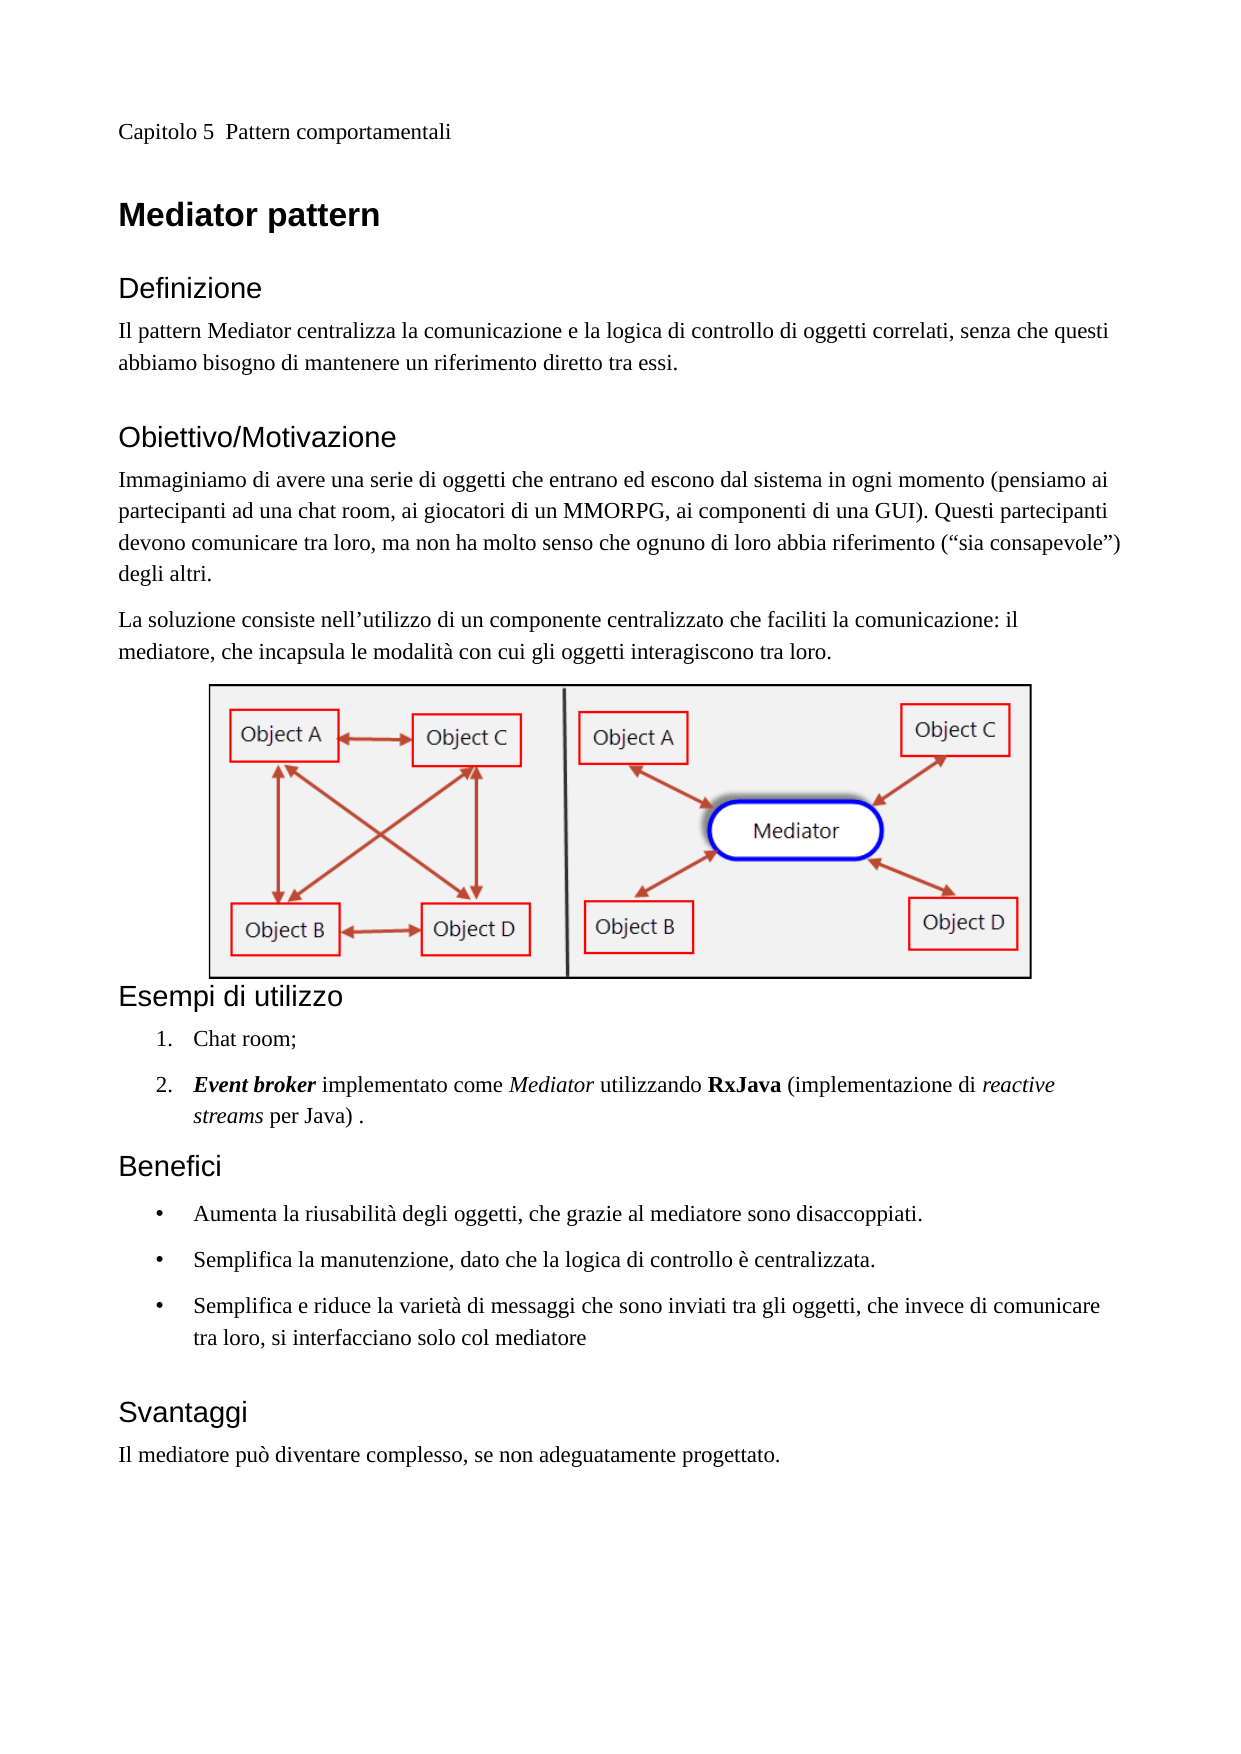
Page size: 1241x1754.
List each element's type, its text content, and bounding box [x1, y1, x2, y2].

list Event broker implementato come Mediator utilizzando RxJava (implementazione di reactive streams per Java) . [156, 1071, 1122, 1129]
text Il mediatore può diventare complesso, se non adeguatamente progettato. [118, 1441, 1122, 1467]
text Il pattern Mediator centralizza la comunicazione e la logica di controllo di oggetti correlati, senza che questi abbiamo bisogno di mantenere un riferimento diretto tra essi. [118, 317, 1122, 375]
subtitle Definizione [118, 271, 1122, 304]
list Semplifica la manutenzione, dato che la logica di controllo è centralizzata. [156, 1246, 1122, 1272]
subtitle Mediator pattern [118, 195, 1122, 233]
subtitle Obiettivo/Motivazione [118, 420, 1122, 453]
list Aumenta la riusabilità degli oggetti, che grazie al mediatore sono disaccoppiati. [156, 1200, 1122, 1226]
picture [208, 684, 1032, 979]
text Immaginiamo di avere una serie di oggetti che entrano ed escono dal sistema in ogni momento (pensiamo ai partecipanti ad una chat room, ai giocatori di un MMORPG, ai componenti di una GUI). Questi partecipanti devono comunicare tra loro, ma non ha molto senso che ognuno di loro abbia riferimento (“sia consapevole”) degli altri. [118, 466, 1122, 587]
text La soluzione consiste nell’utilizzo di un componente centralizzato che faciliti la comunicazione: il mediatore, che incapsula le modalità con cui gli oggetti interagiscono tra loro. [118, 607, 1122, 664]
subtitle Esempi di utilizzo [118, 755, 1122, 1012]
subtitle Svantaggi [118, 1395, 1122, 1428]
list Semplifica e riduce la varietà di messaggi che sono inviati tra gli oggetti, che invece di comunicare tra loro, si interfacciano solo col mediatore [156, 1292, 1122, 1350]
list Chat room; [156, 1025, 1122, 1051]
subtitle Benefici [118, 1149, 1063, 1182]
